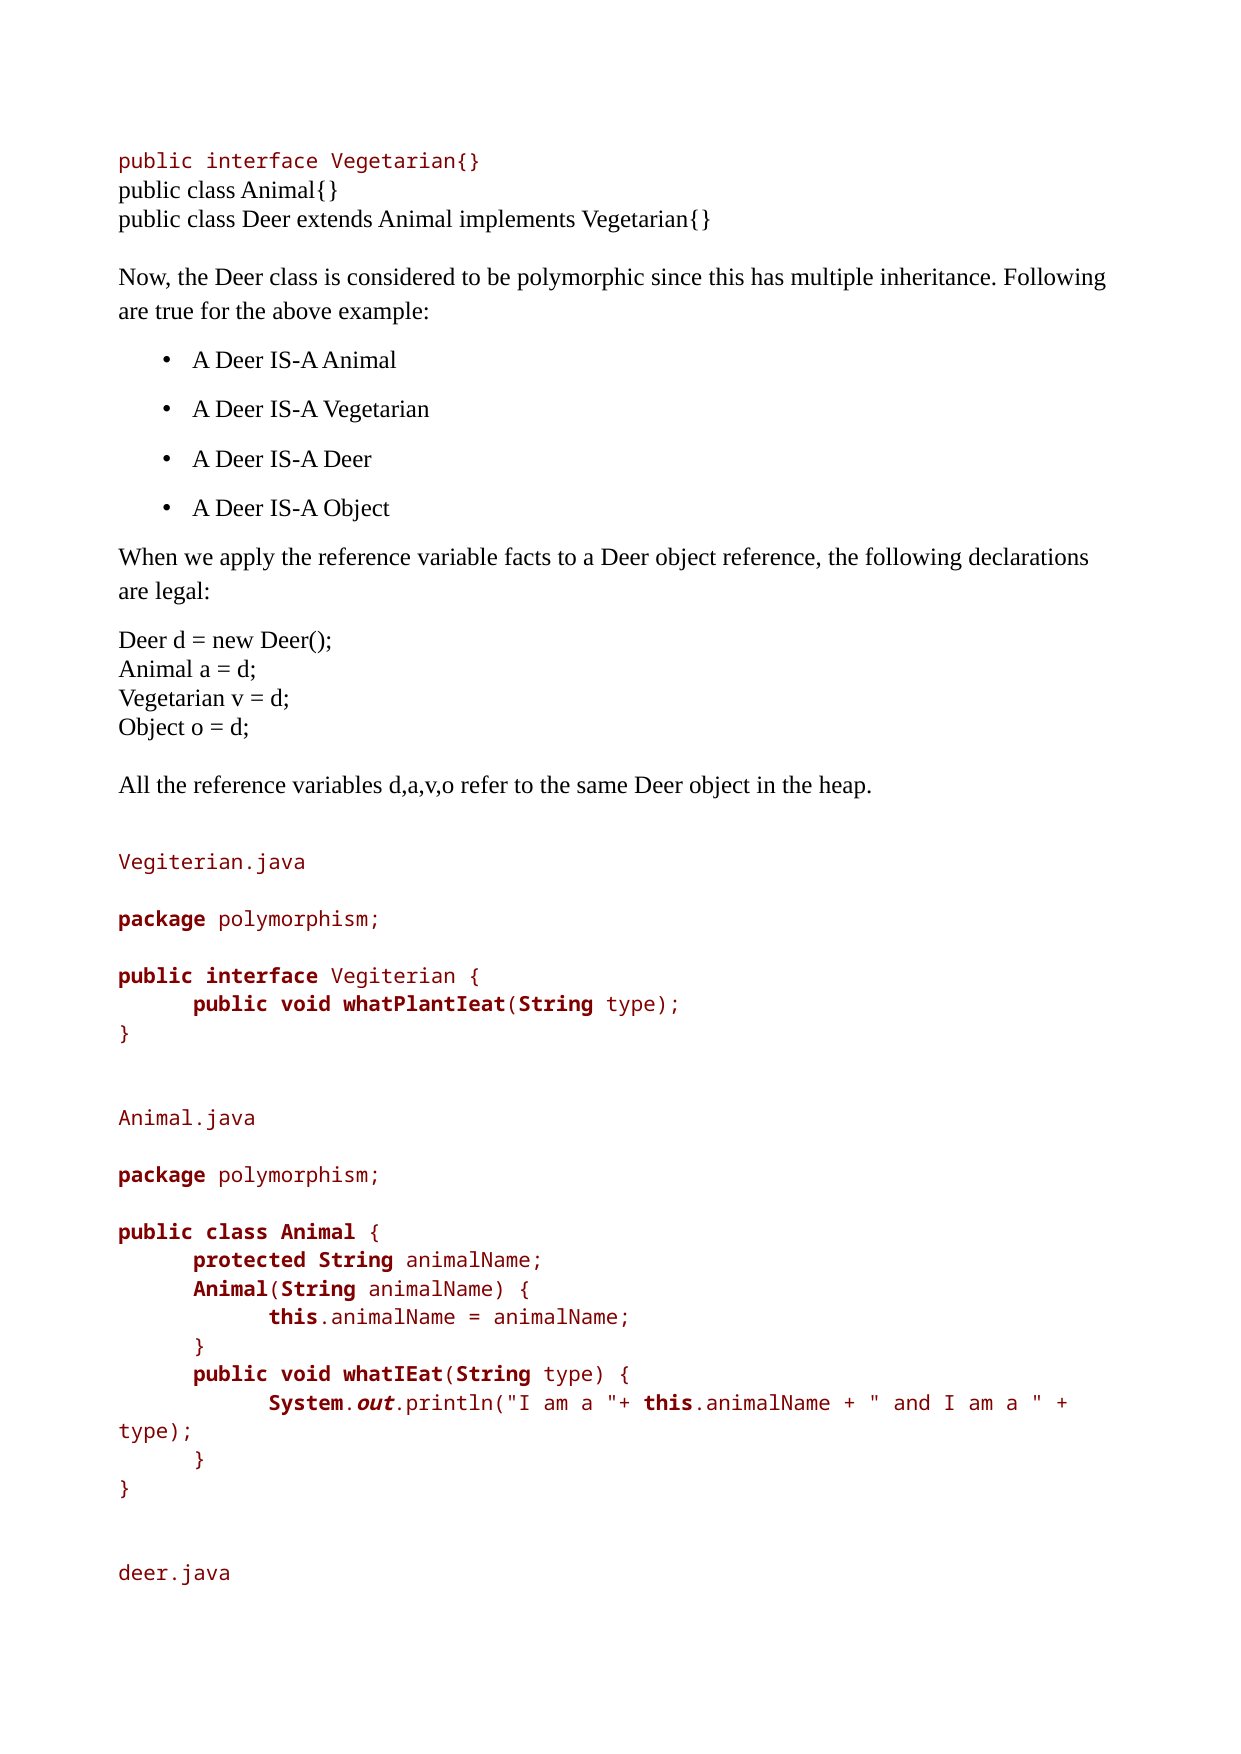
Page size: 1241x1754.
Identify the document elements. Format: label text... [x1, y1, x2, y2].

text Vegetarian v = d; [118, 683, 1122, 712]
text All the reference variables d,a,v,o refer to the same Deer object in the heap. [118, 770, 1122, 798]
text Object o = d; [118, 712, 1122, 740]
text public class Animal{} [118, 175, 1122, 204]
text public interface Vegetarian{} [118, 147, 1122, 175]
text protected String animalName; [118, 1245, 1122, 1274]
text When we apply the reference variable facts to a Deer object reference, the following declarations are legal: [118, 542, 1122, 605]
text System.out.println("I am a "+ this.animalName + " and I am a " + type); [118, 1388, 1122, 1444]
text package polymorphism; [118, 904, 1122, 933]
text this.animalName = animalName; [118, 1302, 1122, 1331]
text Now, the Deer class is considered to be polymorphic since this has multiple inheritance. Following are true for the above example: [118, 262, 1122, 325]
text Deer d = new Deer(); [118, 625, 1122, 654]
list A Deer IS-A Deer [162, 444, 1122, 472]
list A Deer IS-A Animal [162, 346, 1122, 374]
text } [118, 1444, 1122, 1473]
text } [118, 1331, 1122, 1359]
text } [118, 1473, 1122, 1501]
text } [118, 1018, 1122, 1046]
text Vegiterian.java [118, 847, 1122, 876]
text public void whatPlantIeat(String type); [118, 989, 1122, 1018]
text Animal(String animalName) { [118, 1274, 1122, 1302]
text public class Deer extends Animal implements Vegetarian{} [118, 204, 1122, 232]
text Animal.java [118, 1103, 1122, 1132]
text public class Animal { [118, 1217, 1122, 1245]
text Animal a = d; [118, 654, 1122, 683]
list A Deer IS-A Vegetarian [162, 394, 1122, 423]
text public interface Vegiterian { [118, 961, 1122, 989]
text deer.java [118, 1558, 1122, 1587]
text package polymorphism; [118, 1160, 1122, 1188]
list A Deer IS-A Object [162, 493, 1122, 521]
text public void whatIEat(String type) { [118, 1359, 1122, 1388]
